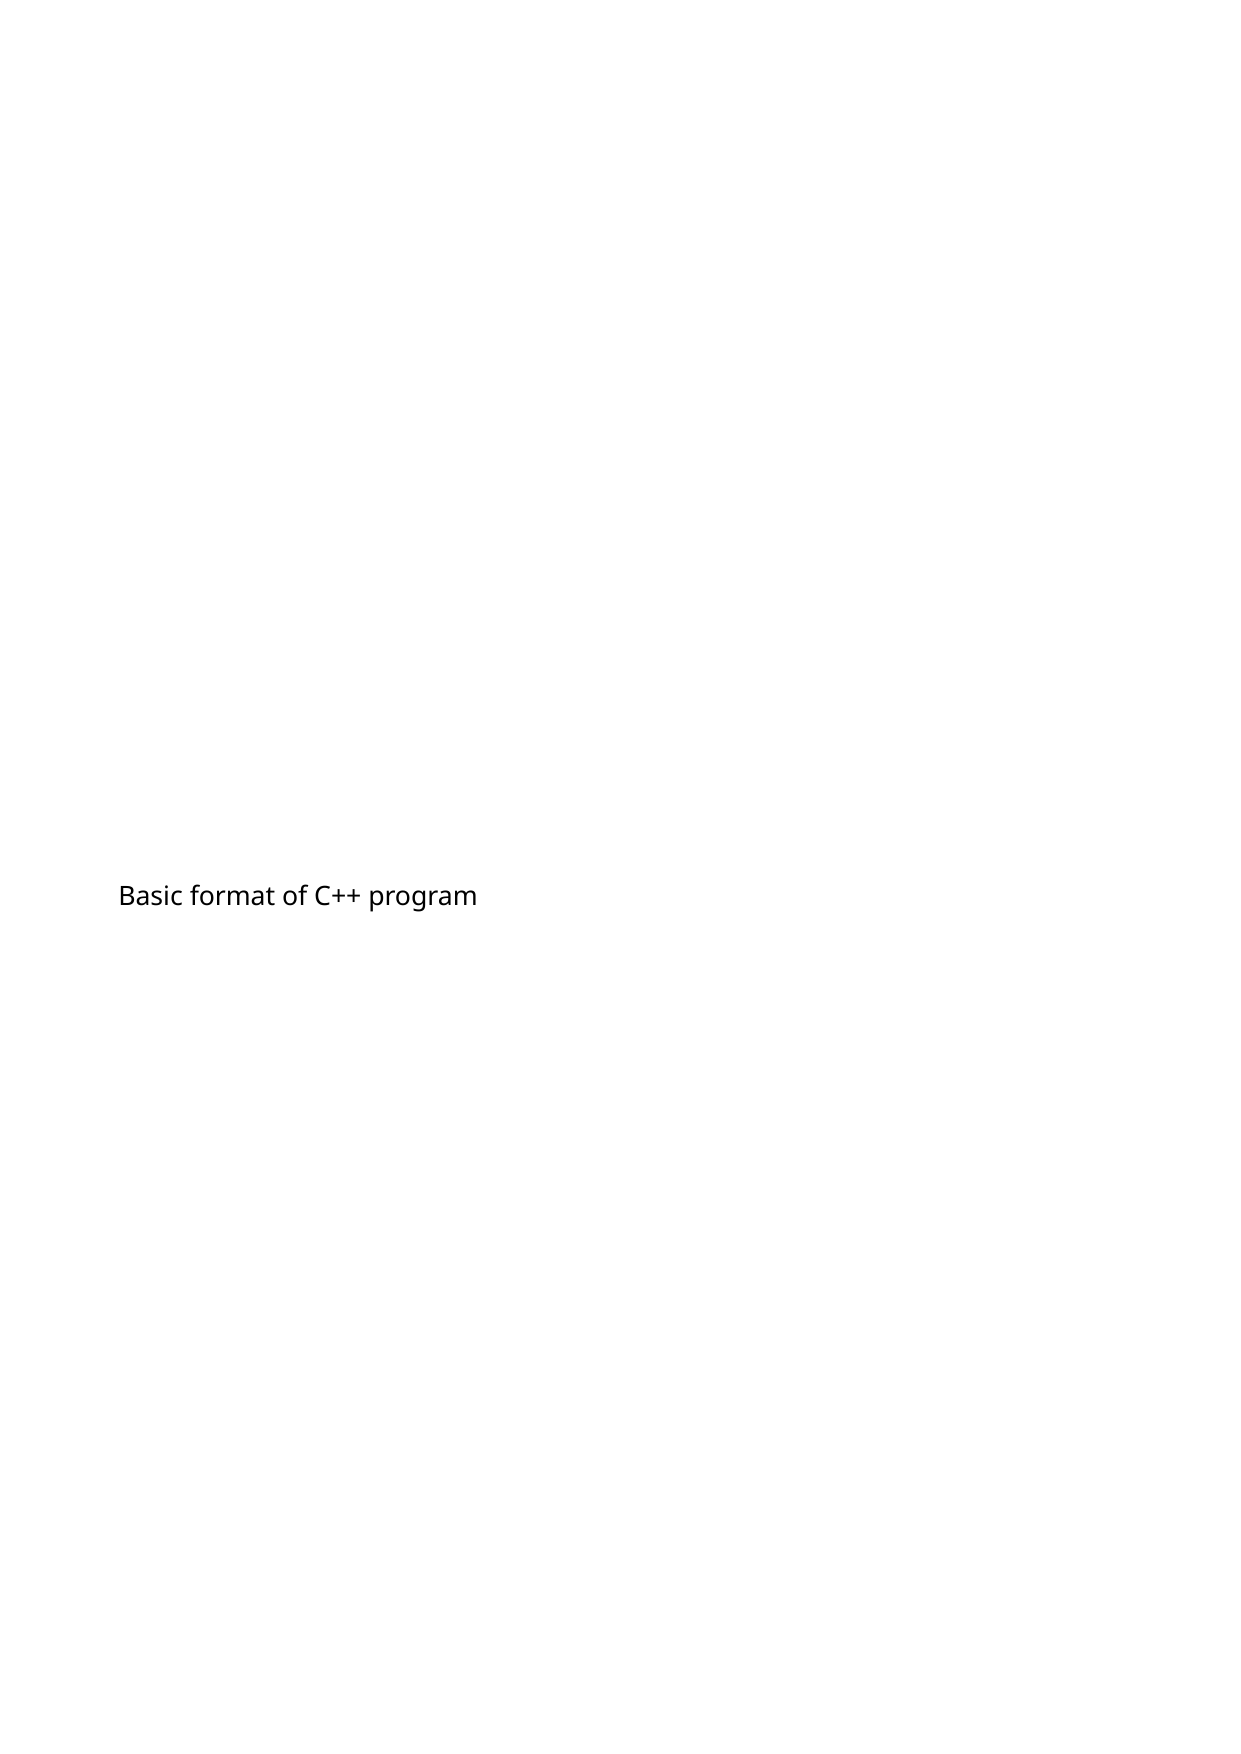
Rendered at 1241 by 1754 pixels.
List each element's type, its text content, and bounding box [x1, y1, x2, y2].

text Basic format of C++ program [118, 877, 1122, 913]
